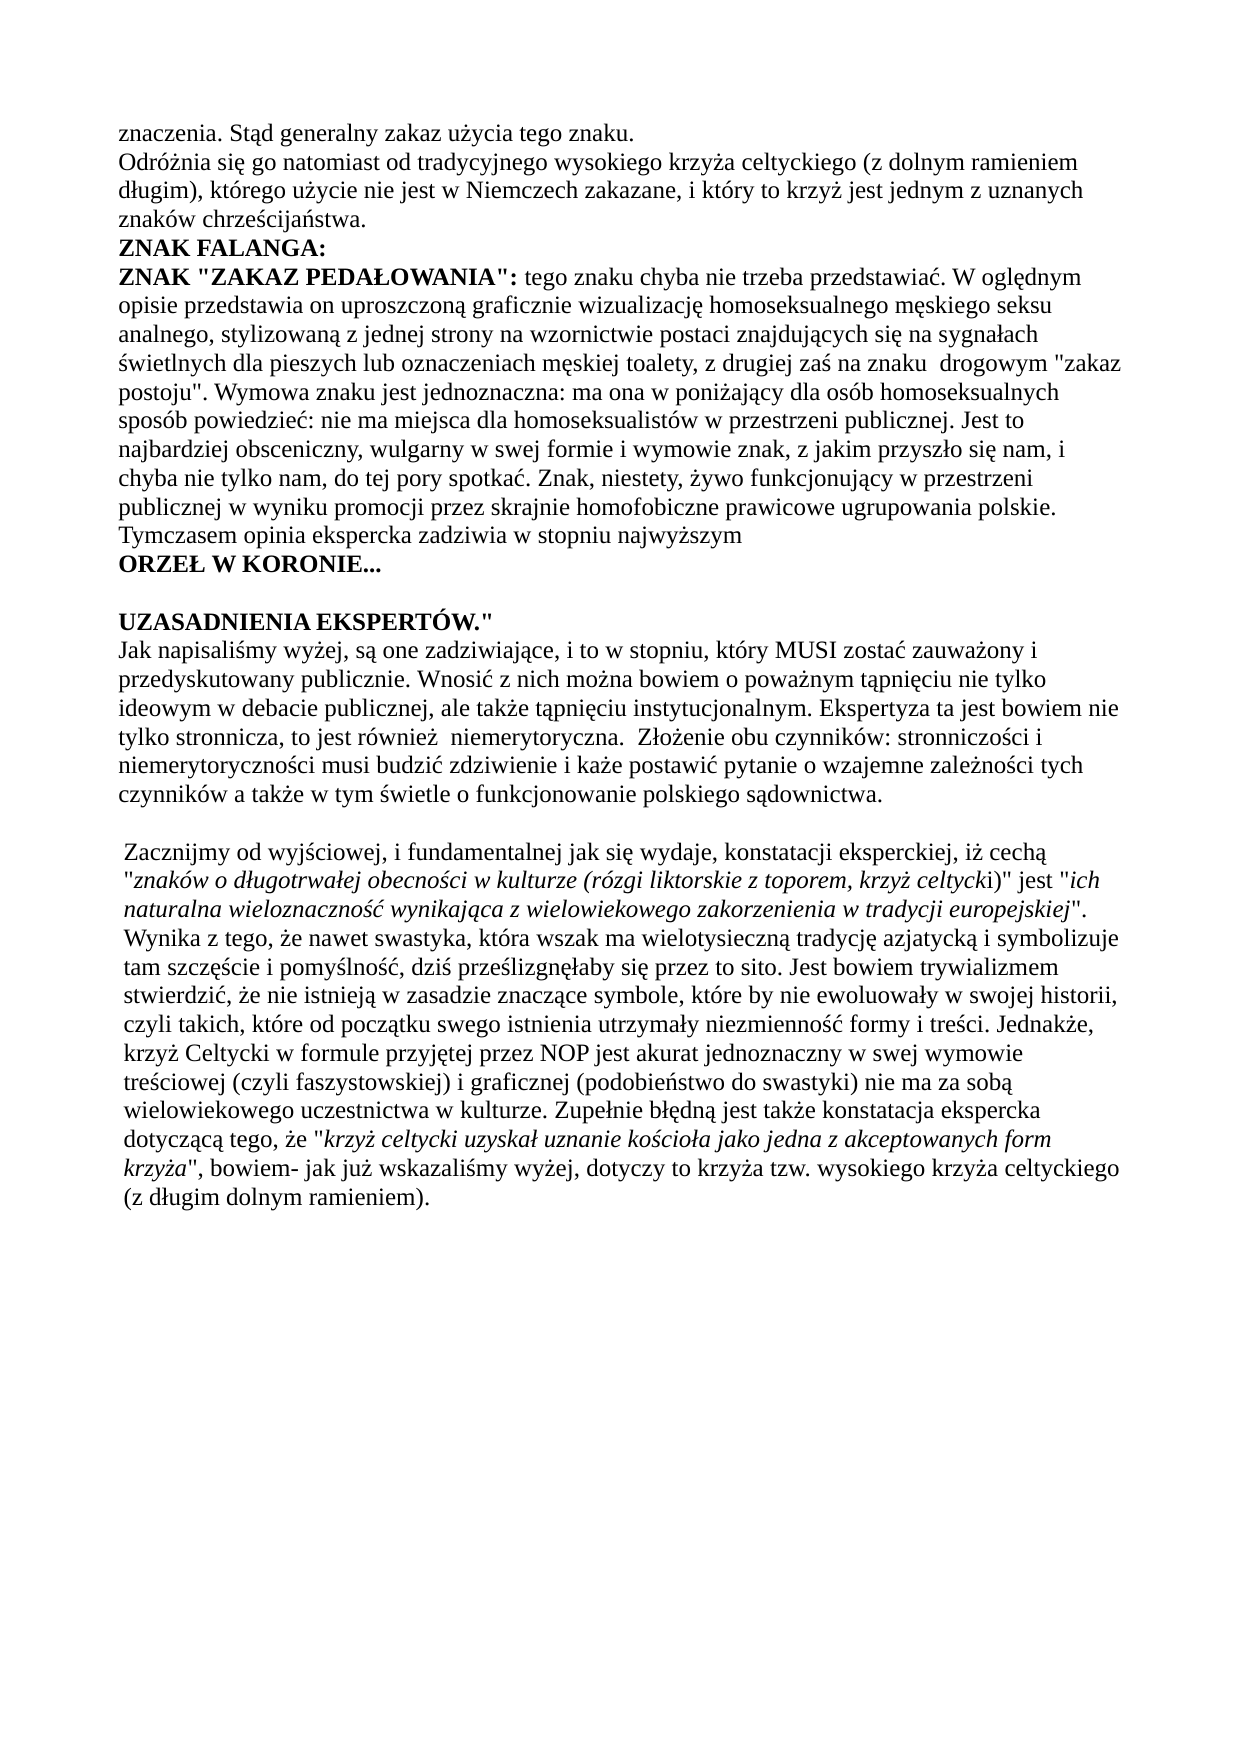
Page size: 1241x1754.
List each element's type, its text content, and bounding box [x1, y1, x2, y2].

text znaczenia. Stąd generalny zakaz użycia tego znaku. [118, 118, 1122, 147]
text Odróżnia się go natomiast od tradycyjnego wysokiego krzyża celtyckiego (z dolnym ramieniem długim), którego użycie nie jest w Niemczech zakazane, i który to krzyż jest jednym z uznanych znaków chrześcijaństwa. [118, 147, 1122, 233]
text ZNAK FALANGA: [118, 233, 1122, 262]
text Zacznijmy od wyjściowej, i fundamentalnej jak się wydaje, konstatacji eksperckiej, iż cechą "znaków o długotrwałej obecności w kulturze (rózgi liktorskie z toporem, krzyż celtycki)" jest "ich naturalna wieloznaczność wynikająca z wielowiekowego zakorzenienia w tradycji europejskiej". Wynika z tego, że nawet swastyka, która wszak ma wielotysieczną tradycję azjatycką i symbolizuje tam szczęście i pomyślność, dziś prześlizgnęłaby się przez to sito. Jest bowiem trywializmem stwierdzić, że nie istnieją w zasadzie znaczące symbole, które by nie ewoluowały w swojej historii, czyli takich, które od początku swego istnienia utrzymały niezmienność formy i treści. Jednakże, krzyż Celtycki w formule przyjętej przez NOP jest akurat jednoznaczny w swej wymowie treściowej (czyli faszystowskiej) i graficznej (podobieństwo do swastyki) nie ma za sobą wielowiekowego uczestnictwa w kulturze. Zupełnie błędną jest także konstatacja ekspercka dotyczącą tego, że "krzyż celtycki uzyskał uznanie kościoła jako jedna z akceptowanych form krzyża", bowiem- jak już wskazaliśmy wyżej, dotyczy to krzyża tzw. wysokiego krzyża celtyckiego (z długim dolnym ramieniem). [123, 837, 1122, 1211]
text UZASADNIENIA EKSPERTÓW." [118, 607, 1122, 636]
text Tymczasem opinia ekspercka zadziwia w stopniu najwyższym [118, 521, 1122, 549]
text ORZEŁ W KORONIE... [118, 549, 1122, 578]
text ZNAK "ZAKAZ PEDAŁOWANIA": tego znaku chyba nie trzeba przedstawiać. W oględnym opisie przedstawia on uproszczoną graficznie wizualizację homoseksualnego męskiego seksu analnego, stylizowaną z jednej strony na wzornictwie postaci znajdujących się na sygnałach świetlnych dla pieszych lub oznaczeniach męskiej toalety, z drugiej zaś na znaku drogowym "zakaz postoju". Wymowa znaku jest jednoznaczna: ma ona w poniżający dla osób homoseksualnych sposób powiedzieć: nie ma miejsca dla homoseksualistów w przestrzeni publicznej. Jest to najbardziej obsceniczny, wulgarny w swej formie i wymowie znak, z jakim przyszło się nam, i chyba nie tylko nam, do tej pory spotkać. Znak, niestety, żywo funkcjonujący w przestrzeni publicznej w wyniku promocji przez skrajnie homofobiczne prawicowe ugrupowania polskie. [118, 262, 1122, 521]
text Jak napisaliśmy wyżej, są one zadziwiające, i to w stopniu, który MUSI zostać zauważony i przedyskutowany publicznie. Wnosić z nich można bowiem o poważnym tąpnięciu nie tylko ideowym w debacie publicznej, ale także tąpnięciu instytucjonalnym. Ekspertyza ta jest bowiem nie tylko stronnicza, to jest również niemerytoryczna. Złożenie obu czynników: stronniczości i niemerytoryczności musi budzić zdziwienie i każe postawić pytanie o wzajemne zależności tych czynników a także w tym świetle o funkcjonowanie polskiego sądownictwa. [118, 636, 1122, 808]
